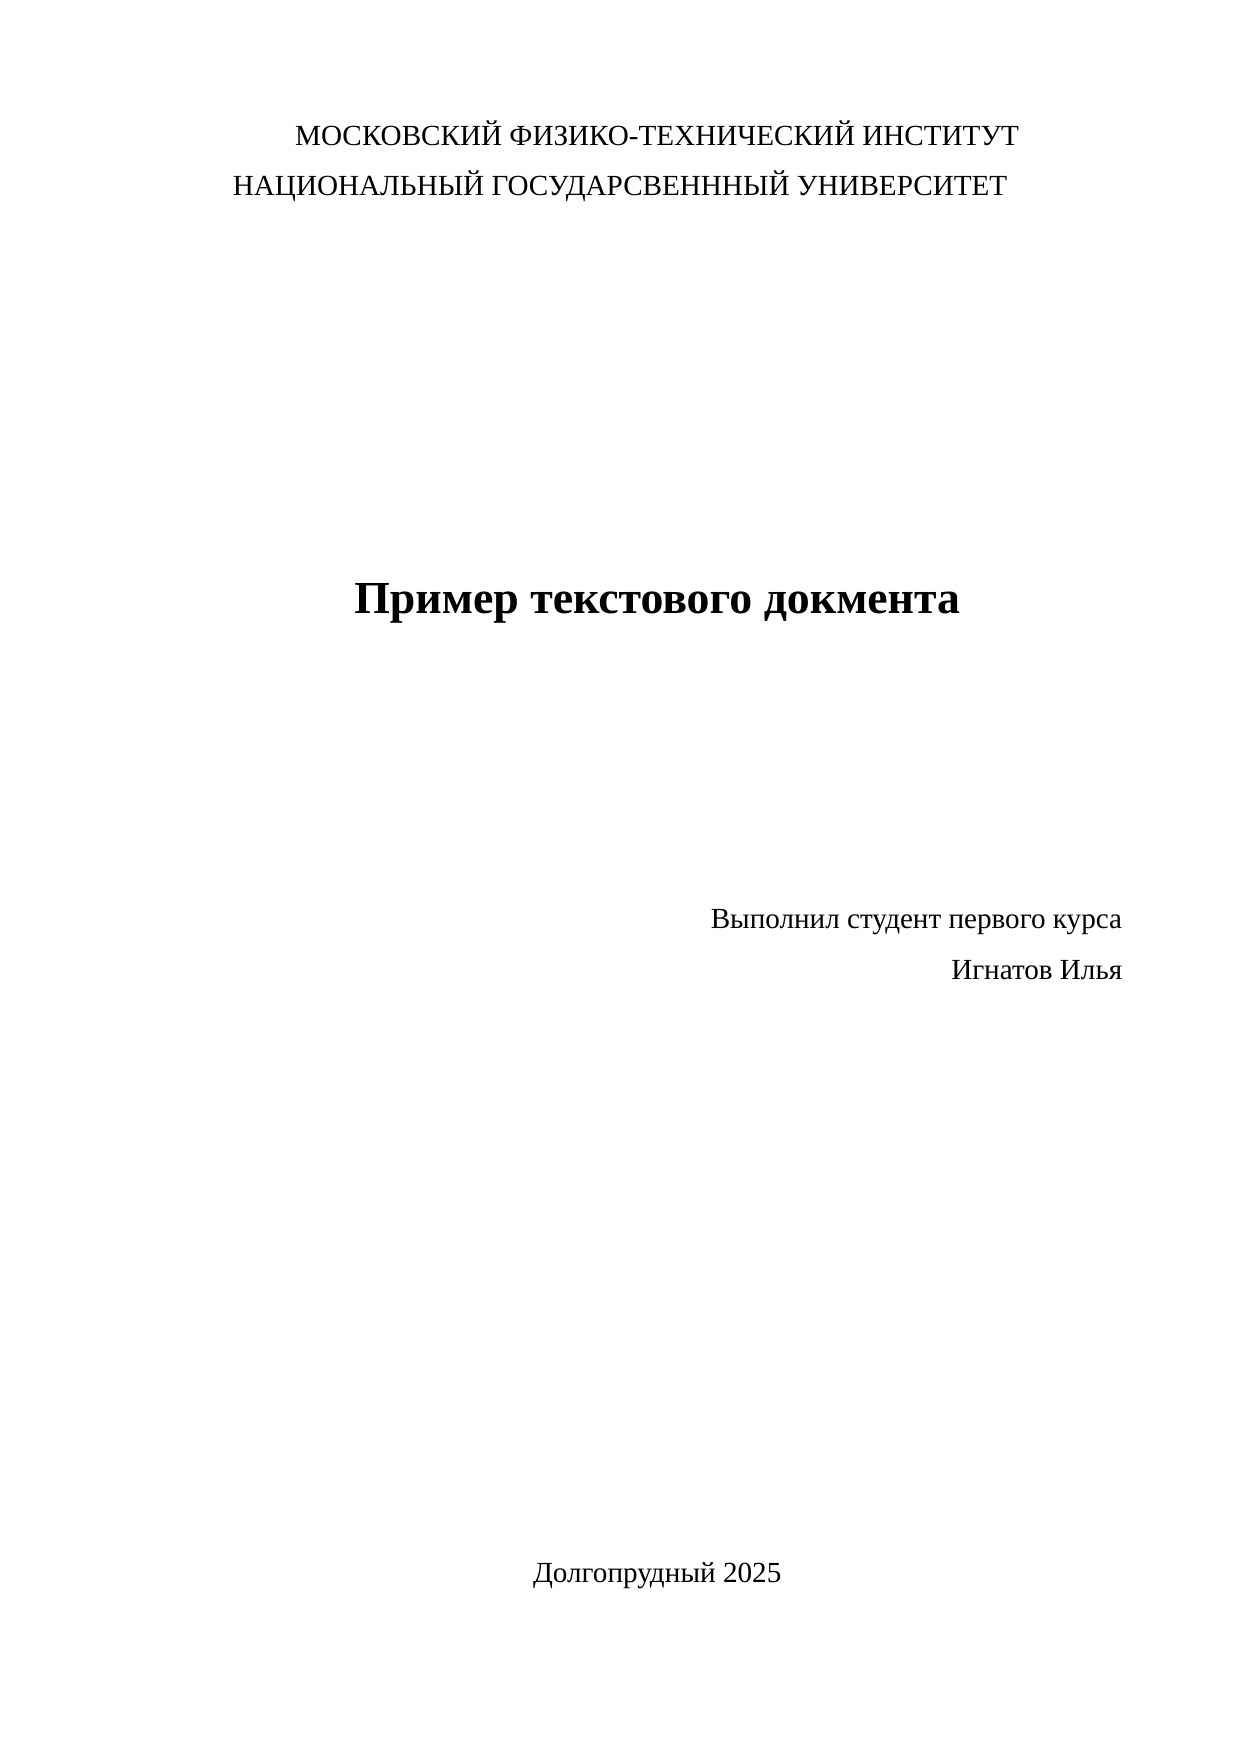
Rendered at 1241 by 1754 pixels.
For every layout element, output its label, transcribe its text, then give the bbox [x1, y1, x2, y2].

text МОСКОВСКИЙ ФИЗИКО-ТЕХНИЧЕСКИЙ ИНСТИТУТ НАЦИОНАЛЬНЫЙ ГОСУДАРСВЕНННЫЙ УНИВЕРСИТЕТ [118, 118, 1122, 202]
text Игнатов Илья [118, 952, 1122, 985]
text Выполнил студент первого курса [118, 902, 1122, 935]
text Долгопрудный 2025 [118, 1556, 1122, 1589]
text Пример текстового докмента [118, 571, 1122, 624]
